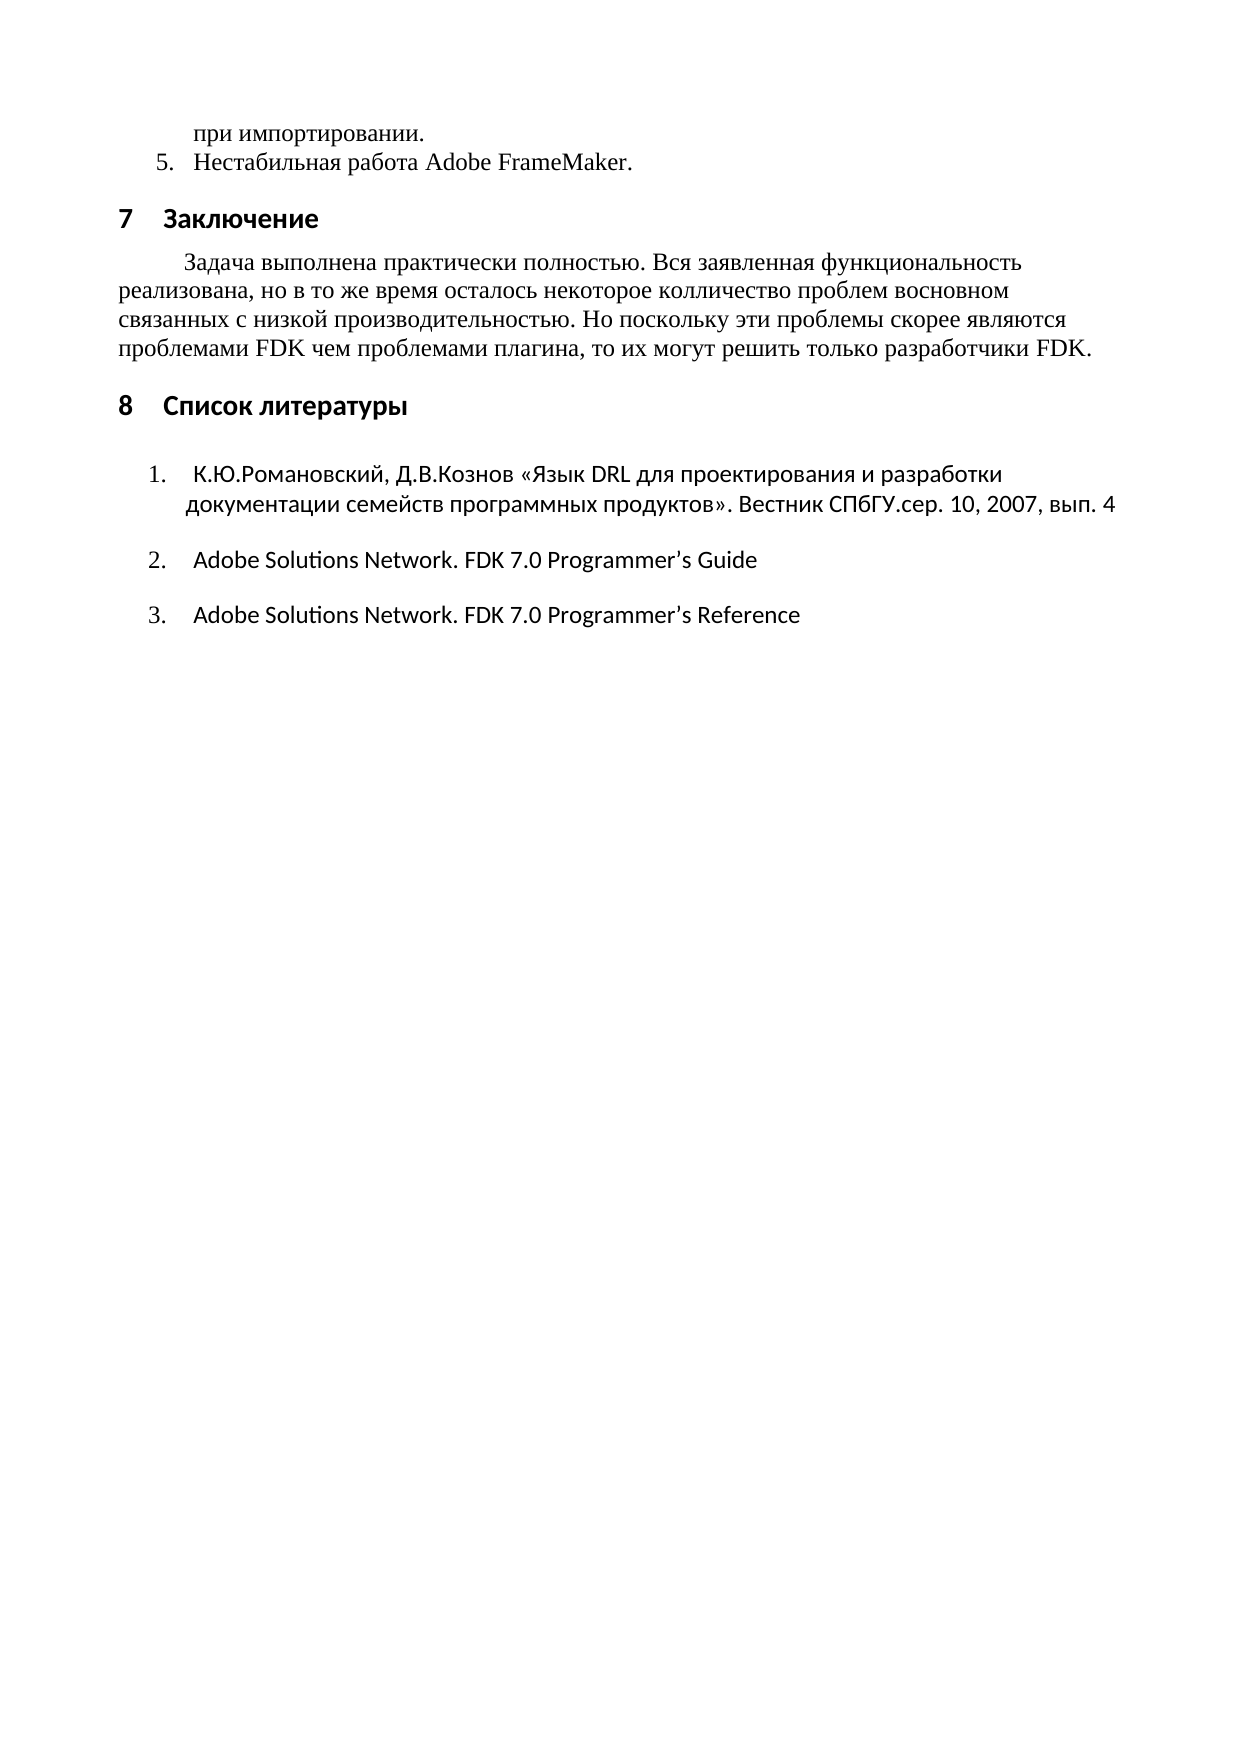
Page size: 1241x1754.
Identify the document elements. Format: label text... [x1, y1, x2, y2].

list К.Ю.Романовский, Д.В.Кознов «Язык DRL для проектирования и разработки документации семейств программных продуктов». Вестник СПбГУ.сер. 10, 2007, вып. 4 [148, 458, 1122, 519]
subtitle Заключение [118, 201, 1122, 236]
subtitle Список литературы [118, 387, 1122, 422]
list Adobe Solutions Network. FDK 7.0 Programmer’s Guide [148, 544, 1122, 574]
list Adobe Solutions Network. FDK 7.0 Programmer’s Reference [148, 599, 1122, 630]
list Нестабильная работа Adobe FrameMaker. [156, 147, 1122, 176]
list при импортировании. [156, 118, 1122, 147]
text Задача выполнена практически полностью. Вся заявленная функциональность реализована, но в то же время осталось некоторое колличество проблем восновном связанных с низкой производительностью. Но поскольку эти проблемы скорее являются проблемами FDK чем проблемами плагина, то их могут решить только разработчики FDK. [118, 247, 1122, 362]
